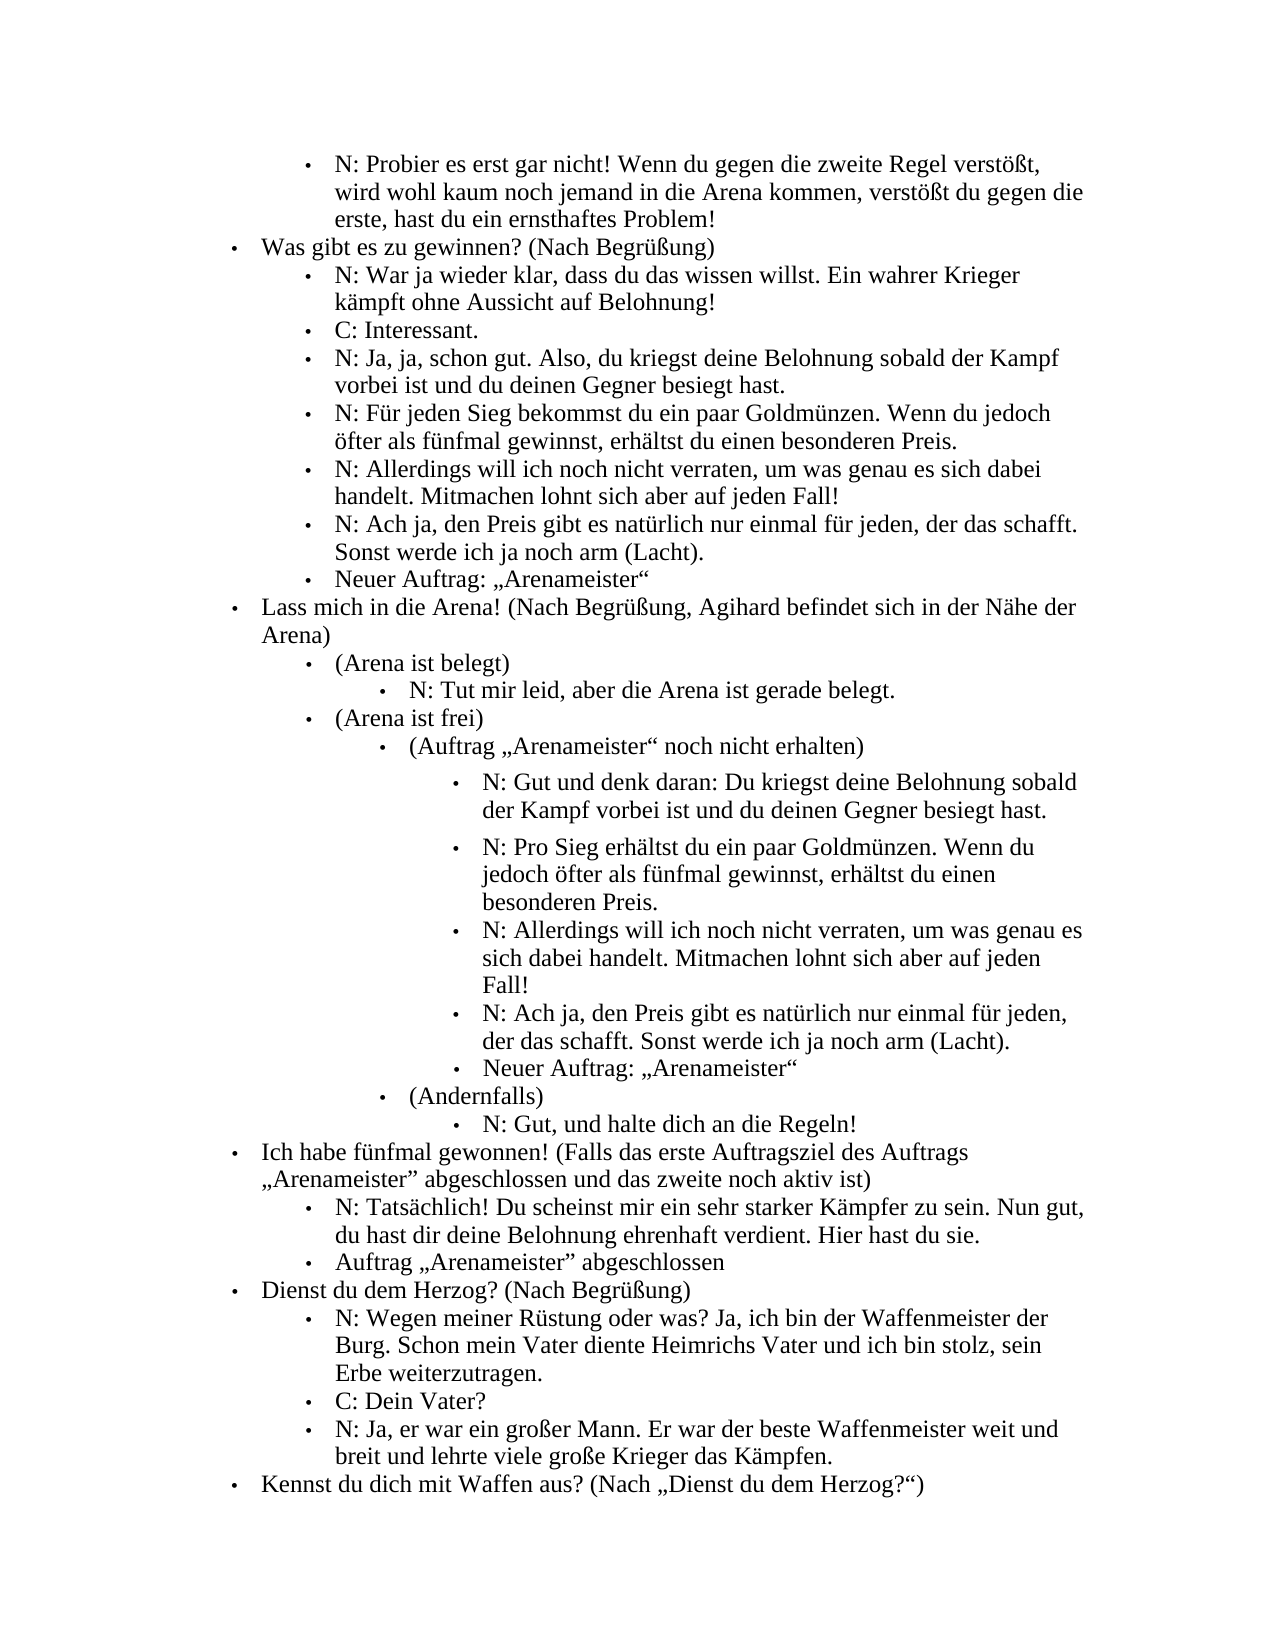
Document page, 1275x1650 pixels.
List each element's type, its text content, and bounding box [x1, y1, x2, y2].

list Was gibt es zu gewinnen? (Nach Begrüßung) [231, 233, 1087, 261]
list Auftrag „Arenameister” abgeschlossen [305, 1248, 1087, 1276]
list N: Ach ja, den Preis gibt es natürlich nur einmal für jeden, der das schafft. Sonst werde ich ja noch arm (Lacht). [453, 999, 1087, 1054]
list N: Wegen meiner Rüstung oder was? Ja, ich bin der Waffenmeister der Burg. Schon mein Vater diente Heimrichs Vater und ich bin stolz, sein Erbe weiterzutragen. [305, 1304, 1087, 1387]
list Neuer Auftrag: „Arenameister“ [453, 1054, 1087, 1082]
list N: Gut und denk daran: Du kriegst deine Belohnung sobald der Kampf vorbei ist und du deinen Gegner besiegt hast. [453, 768, 1087, 824]
list N: Ja, er war ein großer Mann. Er war der beste Waffenmeister weit und breit und lehrte viele große Krieger das Kämpfen. [305, 1415, 1087, 1470]
list N: Tut mir leid, aber die Arena ist gerade belegt. [379, 676, 1087, 704]
list Kennst du dich mit Waffen aus? (Nach „Dienst du dem Herzog?“) [231, 1470, 1087, 1498]
list Lass mich in die Arena! (Nach Begrüßung, Agihard befindet sich in der Nähe der Arena) [232, 593, 1087, 649]
list Dienst du dem Herzog? (Nach Begrüßung) [232, 1276, 1087, 1304]
list N: Ja, ja, schon gut. Also, du kriegst deine Belohnung sobald der Kampf vorbei ist und du deinen Gegner besiegt hast. [305, 344, 1087, 399]
list Ich habe fünfmal gewonnen! (Falls das erste Auftragsziel des Auftrags „Arenameister” abgeschlossen und das zweite noch aktiv ist) [232, 1138, 1087, 1193]
list N: Ach ja, den Preis gibt es natürlich nur einmal für jeden, der das schafft. Sonst werde ich ja noch arm (Lacht). [305, 510, 1087, 566]
list N: Gut, und halte dich an die Regeln! [453, 1110, 1087, 1138]
list (Arena ist belegt) [306, 649, 1087, 676]
list N: Allerdings will ich noch nicht verraten, um was genau es sich dabei handelt. Mitmachen lohnt sich aber auf jeden Fall! [305, 455, 1087, 510]
list (Andernfalls) [379, 1082, 1087, 1110]
list N: Pro Sieg erhältst du ein paar Goldmünzen. Wenn du jedoch öfter als fünfmal gewinnst, erhältst du einen besonderen Preis. [453, 833, 1087, 916]
list N: War ja wieder klar, dass du das wissen willst. Ein wahrer Krieger kämpft ohne Aussicht auf Belohnung! [305, 261, 1087, 316]
list N: Probier es erst gar nicht! Wenn du gegen die zweite Regel verstößt, wird wohl kaum noch jemand in die Arena kommen, verstößt du gegen die erste, hast du ein ernsthaftes Problem! [305, 150, 1087, 233]
list N: Allerdings will ich noch nicht verraten, um was genau es sich dabei handelt. Mitmachen lohnt sich aber auf jeden Fall! [453, 916, 1087, 999]
list (Auftrag „Arenameister“ noch nicht erhalten) [379, 732, 1087, 759]
list (Arena ist frei) [306, 704, 1087, 732]
list C: Dein Vater? [305, 1387, 1087, 1415]
list C: Interessant. [305, 316, 1087, 344]
list Neuer Auftrag: „Arenameister“ [305, 566, 1087, 593]
list N: Tatsächlich! Du scheinst mir ein sehr starker Kämpfer zu sein. Nun gut, du hast dir deine Belohnung ehrenhaft verdient. Hier hast du sie. [305, 1193, 1087, 1248]
list N: Für jeden Sieg bekommst du ein paar Goldmünzen. Wenn du jedoch öfter als fünfmal gewinnst, erhältst du einen besonderen Preis. [305, 399, 1087, 455]
